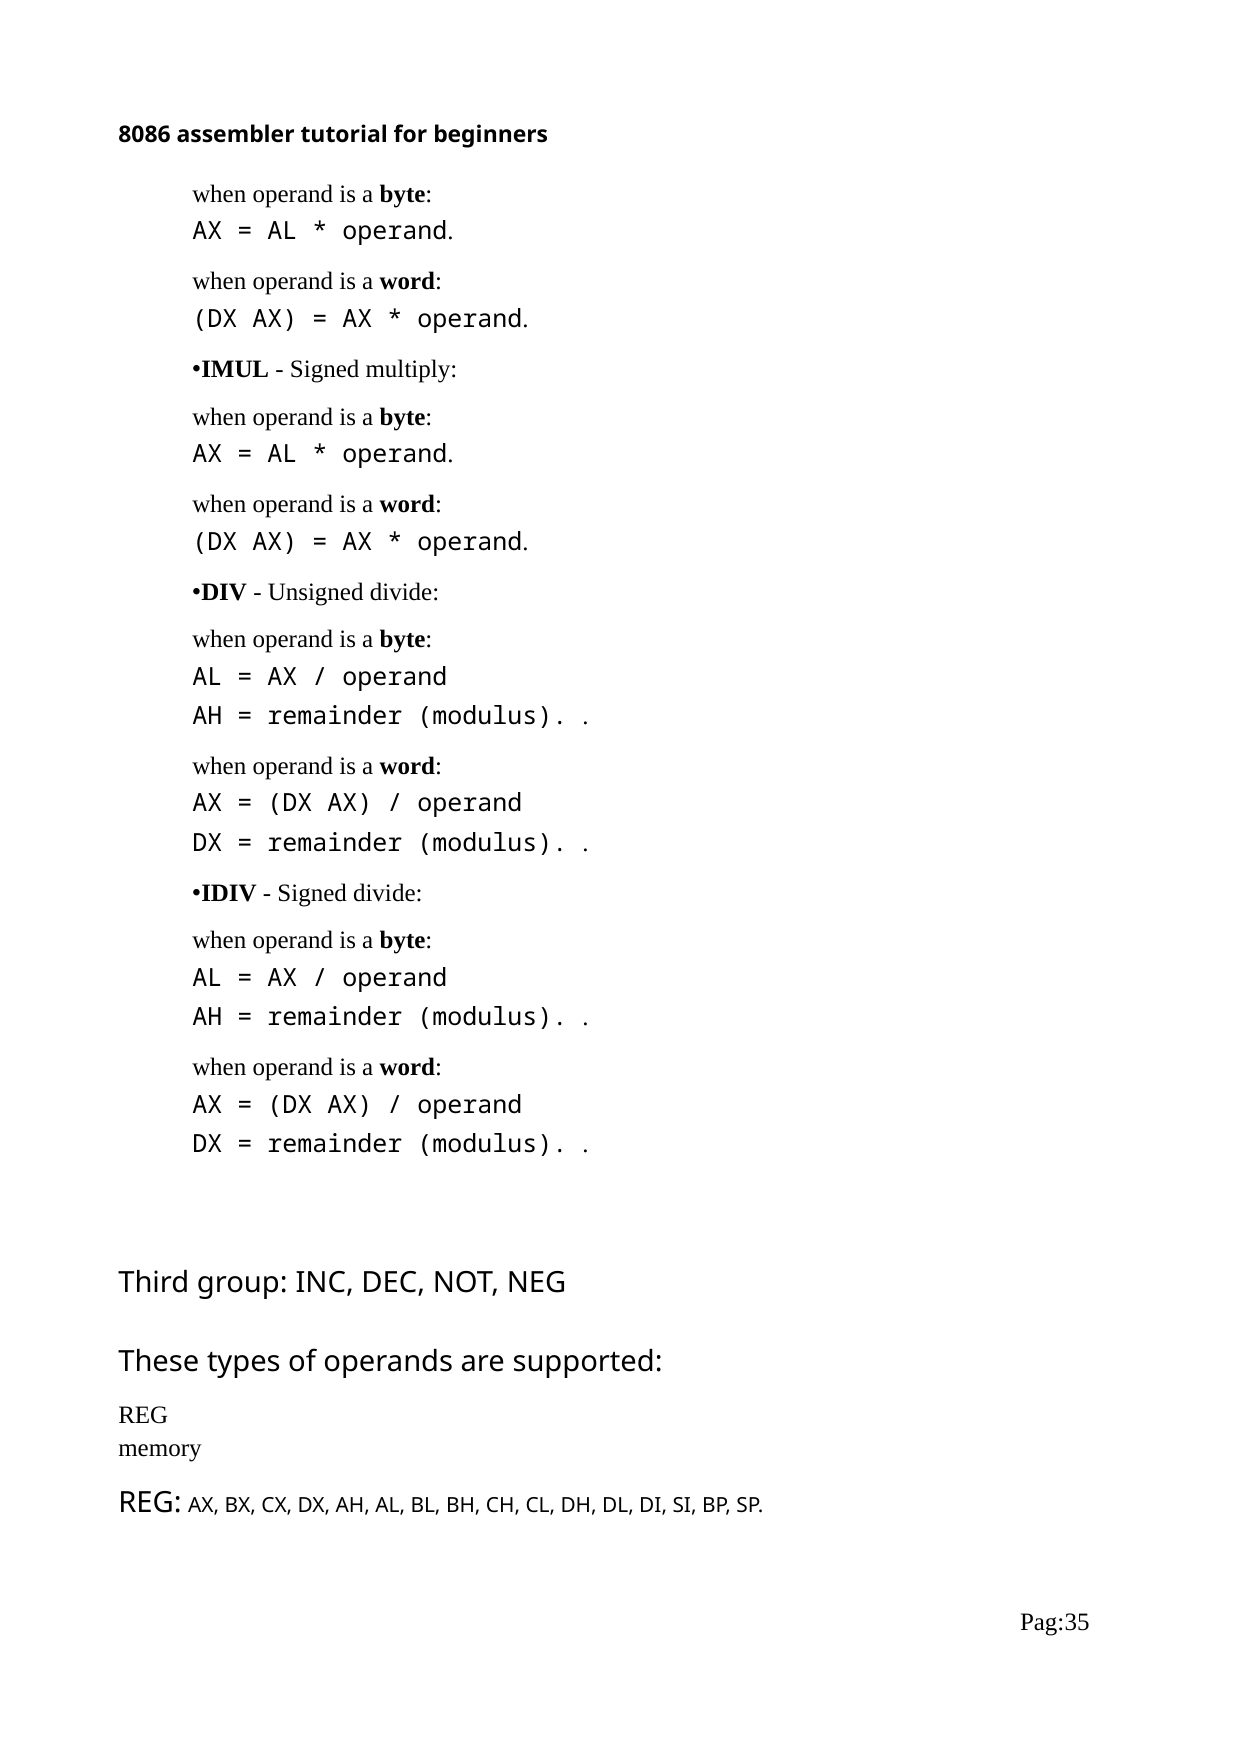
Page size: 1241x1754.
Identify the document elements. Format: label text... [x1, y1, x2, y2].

list when operand is a byte: AX = AL * operand. [118, 179, 1122, 247]
text REG memory [118, 1400, 1122, 1462]
list when operand is a byte: AL = AX / operand AH = remainder (modulus). . [118, 926, 1122, 1033]
list when operand is a word: AX = (DX AX) / operand DX = remainder (modulus). . [118, 751, 1122, 858]
list IDIV - Signed divide: [118, 878, 1122, 907]
list when operand is a word: AX = (DX AX) / operand DX = remainder (modulus). . [118, 1052, 1122, 1159]
list IMUL - Signed multiply: [118, 354, 1122, 383]
list DIV - Unsigned divide: [118, 577, 1122, 606]
text REG: AX, BX, CX, DX, AH, AL, BL, BH, CH, CL, DH, DL, DI, SI, BP, SP. [118, 1481, 1122, 1554]
list when operand is a word: (DX AX) = AX * operand. [118, 489, 1122, 557]
list when operand is a byte: AX = AL * operand. [118, 402, 1122, 469]
list when operand is a byte: AL = AX / operand AH = remainder (modulus). . [118, 624, 1122, 732]
text Third group: INC, DEC, NOT, NEG These types of operands are supported: [118, 1227, 1122, 1380]
list when operand is a word: (DX AX) = AX * operand. [118, 266, 1122, 334]
